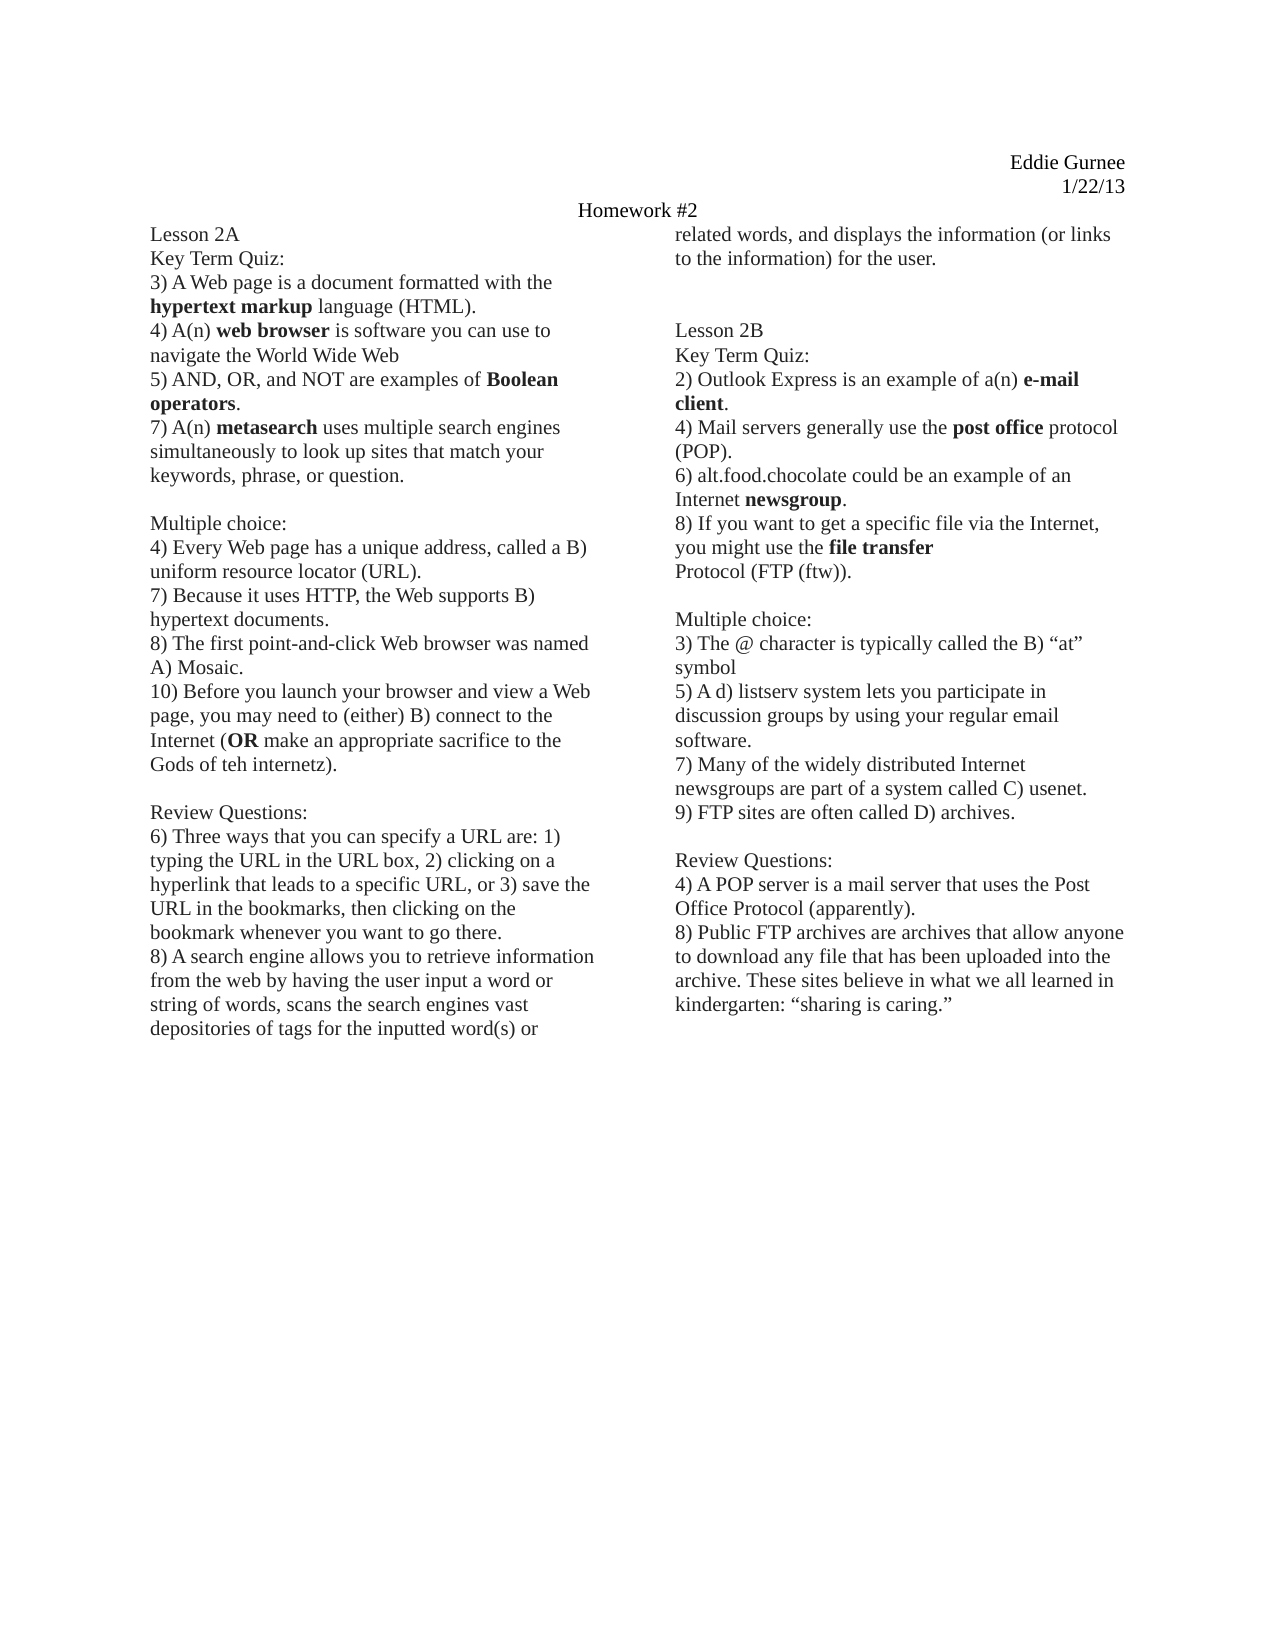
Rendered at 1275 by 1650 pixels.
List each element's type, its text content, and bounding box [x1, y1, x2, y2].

text Multiple choice: [150, 487, 600, 535]
text 1/22/13 [150, 174, 1125, 198]
text Review Questions: [675, 824, 1125, 872]
text related words, and displays the information (or links to the information) for the user. [675, 222, 1125, 270]
text 6) Three ways that you can specify a URL are: 1) typing the URL in the URL box, 2) clicking on a hyperlink that leads to a specific URL, or 3) save the URL in the bookmarks, then clicking on the bookmark whenever you want to go there. [150, 824, 600, 944]
text 4) Every Web page has a unique address, called a B) uniform resource locator (URL). [150, 535, 600, 583]
text 5) AND, OR, and NOT are examples of Boolean operators. [150, 367, 600, 415]
text 4) Mail servers generally use the post office protocol (POP). [675, 415, 1125, 463]
text 9) FTP sites are often called D) archives. [675, 800, 1125, 824]
text Review Questions: [150, 776, 600, 824]
text 8) Public FTP archives are archives that allow anyone to download any file that has been uploaded into the archive. These sites believe in what we all learned in kindergarten: “sharing is caring.” [675, 920, 1125, 1016]
text 8) The first point-and-click Web browser was named A) Mosaic. [150, 631, 600, 679]
text 10) Before you launch your browser and view a Web page, you may need to (either) B) connect to the Internet (OR make an appropriate sacrifice to the Gods of teh internetz). [150, 679, 600, 776]
text 4) A(n) web browser is software you can use to navigate the World Wide Web [150, 318, 600, 367]
text Multiple choice: [675, 583, 1125, 631]
text 7) A(n) metasearch uses multiple search engines simultaneously to look up sites that match your keywords, phrase, or question. [150, 415, 600, 487]
text Lesson 2A Key Term Quiz: [150, 222, 600, 270]
text 3) A Web page is a document formatted with the hypertext markup language (HTML). [150, 270, 600, 318]
text 8) If you want to get a specific file via the Internet, you might use the file transfer [675, 511, 1125, 559]
text 3) The @ character is typically called the B) “at” symbol [675, 631, 1125, 679]
text 5) A d) listserv system lets you participate in discussion groups by using your regular email software. [675, 679, 1125, 752]
text Homework #2 [150, 198, 1125, 222]
text 8) A search engine allows you to retrieve information from the web by having the user input a word or string of words, scans the search engines vast depositories of tags for the inputted word(s) or [150, 944, 600, 1040]
text 7) Because it uses HTTP, the Web supports B) hypertext documents. [150, 583, 600, 631]
text 2) Outlook Express is an example of a(n) e-mail client. [675, 367, 1125, 415]
text Lesson 2B Key Term Quiz: [675, 270, 1125, 367]
text Protocol (FTP (ftw)). [675, 559, 1125, 583]
text 6) alt.food.chocolate could be an example of an Internet newsgroup. [675, 463, 1125, 511]
text Eddie Gurnee [150, 150, 1125, 174]
text 4) A POP server is a mail server that uses the Post Office Protocol (apparently). [675, 872, 1125, 920]
text 7) Many of the widely distributed Internet newsgroups are part of a system called C) usenet. [675, 752, 1125, 800]
